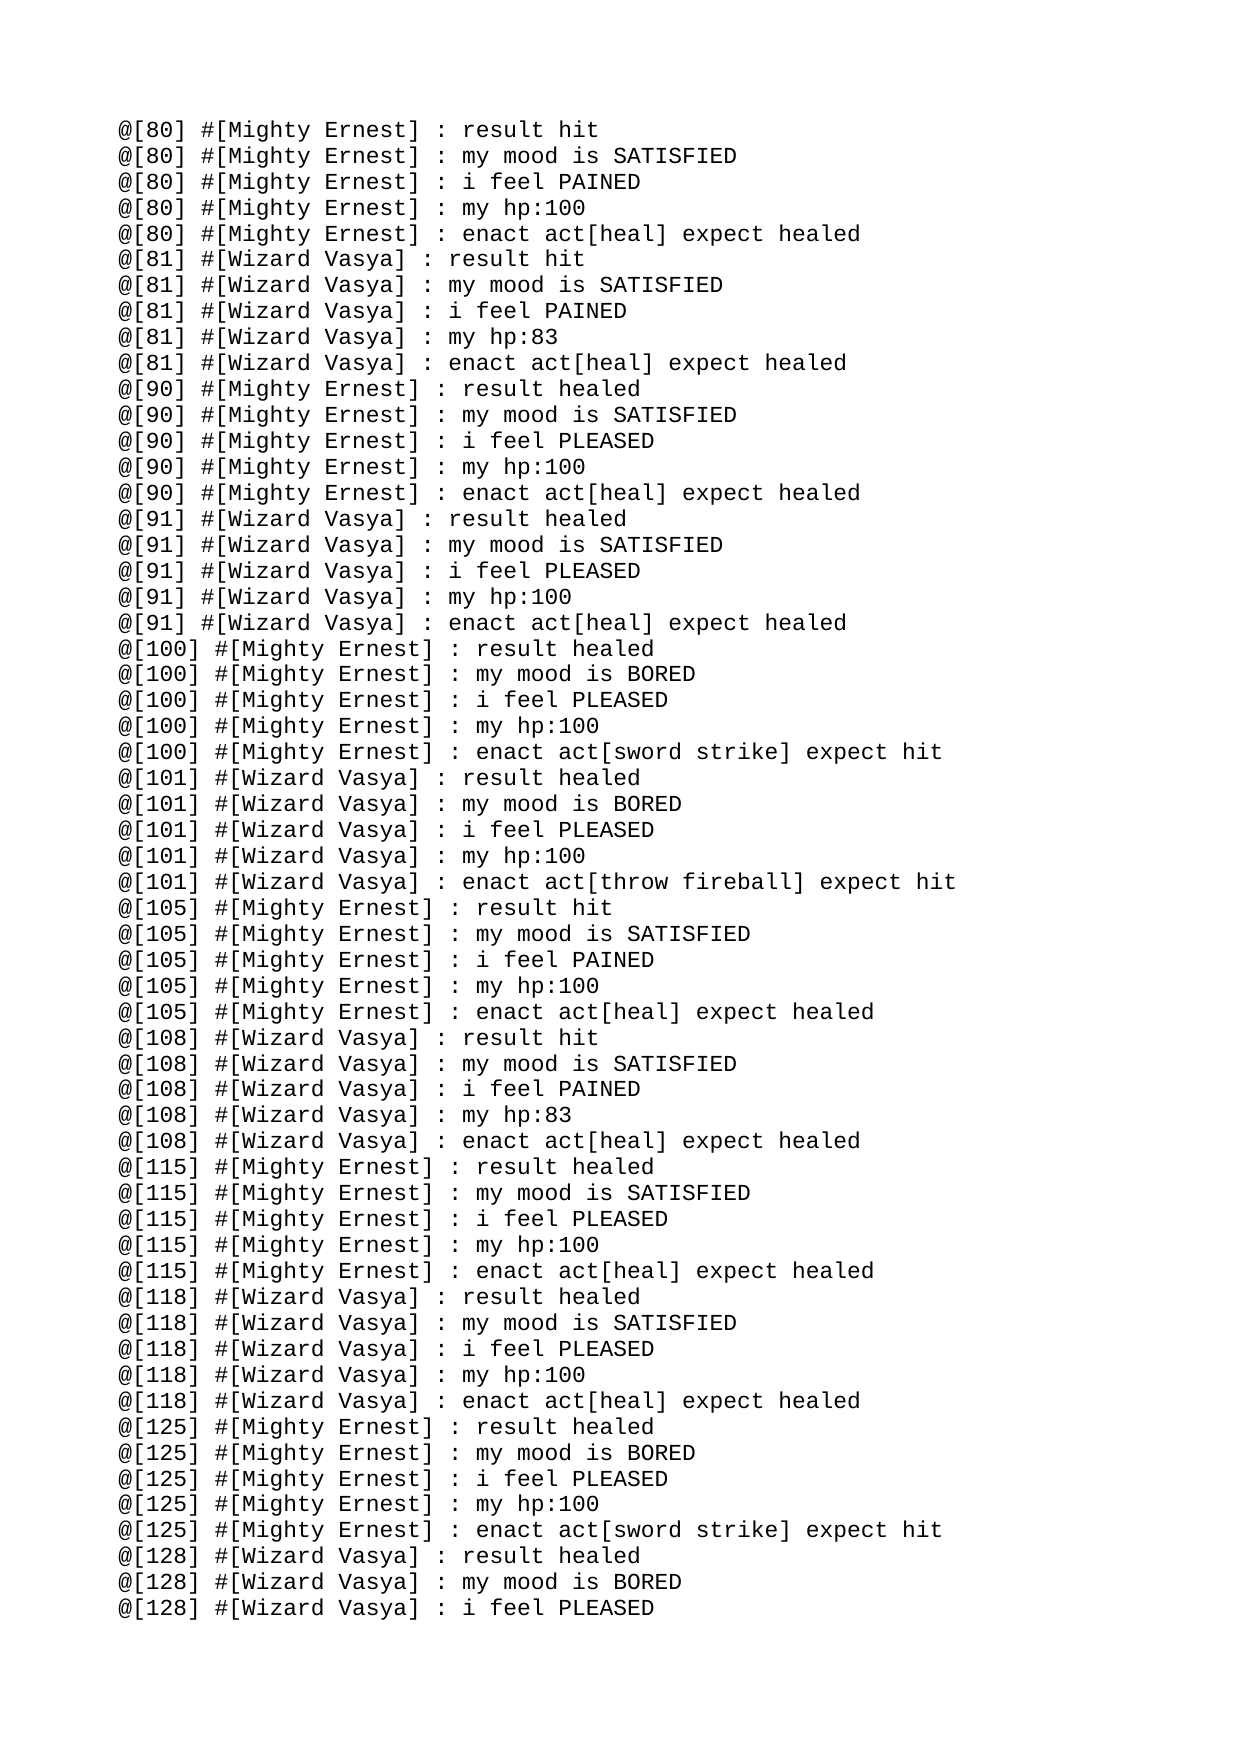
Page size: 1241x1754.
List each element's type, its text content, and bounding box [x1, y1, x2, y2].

text @[80] #[Mighty Ernest] : enact act[heal] expect healed [118, 222, 1122, 248]
text @[118] #[Wizard Vasya] : my mood is SATISFIED [118, 1311, 1122, 1337]
text @[80] #[Mighty Ernest] : my hp:100 [118, 196, 1122, 222]
text @[125] #[Mighty Ernest] : my mood is BORED [118, 1441, 1122, 1467]
text @[90] #[Mighty Ernest] : enact act[heal] expect healed [118, 481, 1122, 507]
text @[128] #[Wizard Vasya] : result healed [118, 1545, 1122, 1571]
text @[101] #[Wizard Vasya] : my mood is BORED [118, 792, 1122, 818]
text @[108] #[Wizard Vasya] : i feel PAINED [118, 1078, 1122, 1104]
text @[101] #[Wizard Vasya] : enact act[throw fireball] expect hit [118, 870, 1122, 896]
text @[100] #[Mighty Ernest] : i feel PLEASED [118, 689, 1122, 715]
text @[118] #[Wizard Vasya] : my hp:100 [118, 1363, 1122, 1389]
text @[125] #[Mighty Ernest] : i feel PLEASED [118, 1467, 1122, 1493]
text @[100] #[Mighty Ernest] : my mood is BORED [118, 663, 1122, 689]
text @[115] #[Mighty Ernest] : result healed [118, 1156, 1122, 1182]
text @[81] #[Wizard Vasya] : enact act[heal] expect healed [118, 352, 1122, 377]
text @[105] #[Mighty Ernest] : enact act[heal] expect healed [118, 1000, 1122, 1026]
text @[100] #[Mighty Ernest] : enact act[sword strike] expect hit [118, 741, 1122, 767]
text @[105] #[Mighty Ernest] : my mood is SATISFIED [118, 922, 1122, 948]
text @[118] #[Wizard Vasya] : enact act[heal] expect healed [118, 1389, 1122, 1415]
text @[80] #[Mighty Ernest] : i feel PAINED [118, 170, 1122, 196]
text @[90] #[Mighty Ernest] : my hp:100 [118, 455, 1122, 481]
text @[105] #[Mighty Ernest] : my hp:100 [118, 974, 1122, 1000]
text @[81] #[Wizard Vasya] : result hit [118, 248, 1122, 274]
text @[80] #[Mighty Ernest] : result hit [118, 118, 1122, 144]
text @[91] #[Wizard Vasya] : my hp:100 [118, 585, 1122, 611]
text @[118] #[Wizard Vasya] : i feel PLEASED [118, 1337, 1122, 1363]
text @[91] #[Wizard Vasya] : result healed [118, 507, 1122, 533]
text @[125] #[Mighty Ernest] : my hp:100 [118, 1493, 1122, 1519]
text @[81] #[Wizard Vasya] : my hp:83 [118, 326, 1122, 352]
text @[90] #[Mighty Ernest] : result healed [118, 377, 1122, 403]
text @[91] #[Wizard Vasya] : my mood is SATISFIED [118, 533, 1122, 559]
text @[90] #[Mighty Ernest] : i feel PLEASED [118, 429, 1122, 455]
text @[80] #[Mighty Ernest] : my mood is SATISFIED [118, 144, 1122, 170]
text @[125] #[Mighty Ernest] : result healed [118, 1415, 1122, 1441]
text @[115] #[Mighty Ernest] : my hp:100 [118, 1233, 1122, 1259]
text @[128] #[Wizard Vasya] : i feel PLEASED [118, 1597, 1122, 1622]
text @[101] #[Wizard Vasya] : i feel PLEASED [118, 818, 1122, 844]
text @[91] #[Wizard Vasya] : i feel PLEASED [118, 559, 1122, 585]
text @[91] #[Wizard Vasya] : enact act[heal] expect healed [118, 611, 1122, 637]
text @[115] #[Mighty Ernest] : my mood is SATISFIED [118, 1182, 1122, 1207]
text @[81] #[Wizard Vasya] : my mood is SATISFIED [118, 274, 1122, 300]
text @[81] #[Wizard Vasya] : i feel PAINED [118, 300, 1122, 326]
text @[105] #[Mighty Ernest] : i feel PAINED [118, 948, 1122, 974]
text @[115] #[Mighty Ernest] : i feel PLEASED [118, 1207, 1122, 1233]
text @[100] #[Mighty Ernest] : my hp:100 [118, 715, 1122, 741]
text @[90] #[Mighty Ernest] : my mood is SATISFIED [118, 403, 1122, 429]
text @[115] #[Mighty Ernest] : enact act[heal] expect healed [118, 1259, 1122, 1285]
text @[108] #[Wizard Vasya] : my hp:83 [118, 1104, 1122, 1130]
text @[108] #[Wizard Vasya] : enact act[heal] expect healed [118, 1130, 1122, 1156]
text @[101] #[Wizard Vasya] : result healed [118, 767, 1122, 792]
text @[101] #[Wizard Vasya] : my hp:100 [118, 844, 1122, 870]
text @[128] #[Wizard Vasya] : my mood is BORED [118, 1571, 1122, 1597]
text @[108] #[Wizard Vasya] : my mood is SATISFIED [118, 1052, 1122, 1078]
text @[125] #[Mighty Ernest] : enact act[sword strike] expect hit [118, 1519, 1122, 1545]
text @[100] #[Mighty Ernest] : result healed [118, 637, 1122, 663]
text @[108] #[Wizard Vasya] : result hit [118, 1026, 1122, 1052]
text @[118] #[Wizard Vasya] : result healed [118, 1285, 1122, 1311]
text @[105] #[Mighty Ernest] : result hit [118, 896, 1122, 922]
